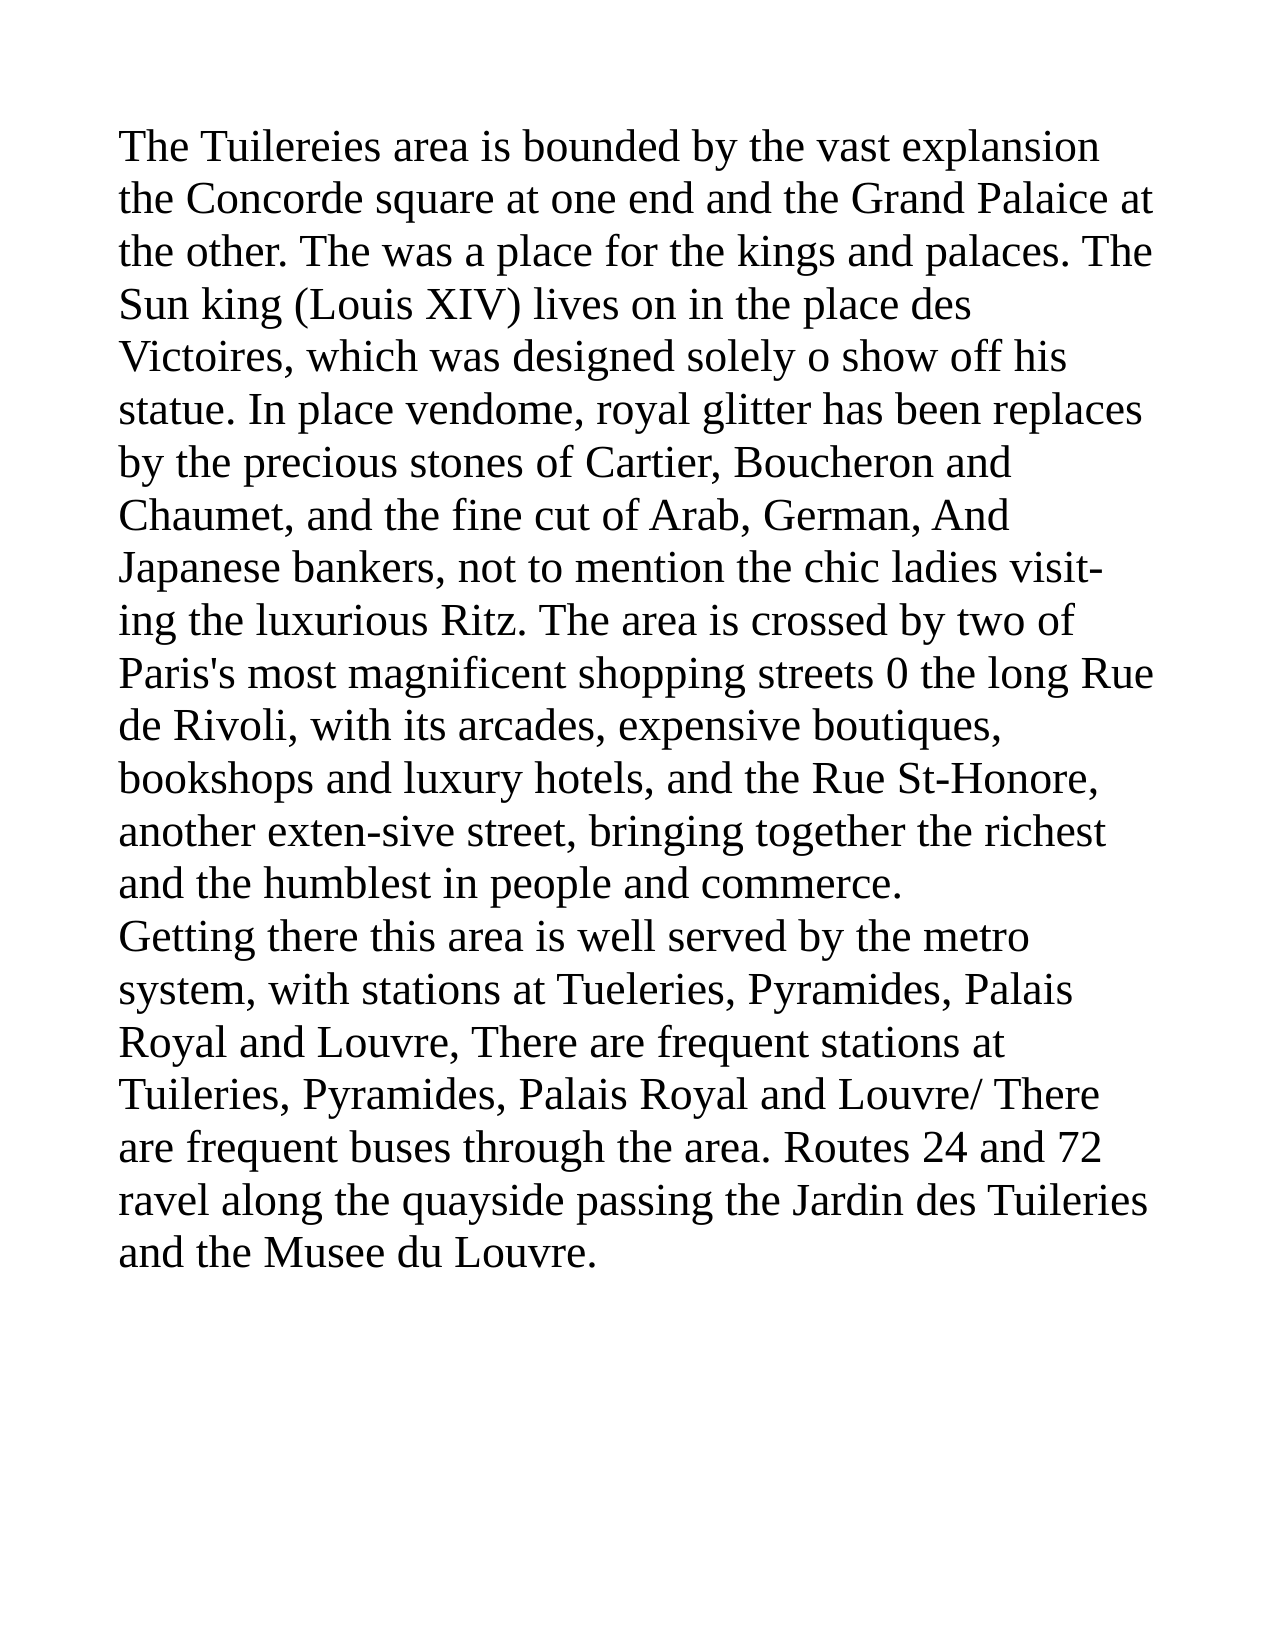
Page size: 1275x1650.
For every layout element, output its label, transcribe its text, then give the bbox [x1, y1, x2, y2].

text Getting there this area is well served by the metro system, with stations at Tueleries, Pyramides, Palais Royal and Louvre, There are frequent stations at Tuileries, Pyramides, Palais Royal and Louvre/ There are frequent buses through the area. Routes 24 and 72 ravel along the quayside passing the Jardin des Tuileries and the Musee du Louvre. [118, 909, 1157, 1278]
text The Tuilereies area is bounded by the vast explansion the Concorde square at one end and the Grand Palaice at the other. The was a place for the kings and palaces. The Sun king (Louis XIV) lives on in the place des Victoires, which was designed solely o show off his statue. In place vendome, royal glitter has been replaces by the precious stones of Cartier, Boucheron and Chaumet, and the fine cut of Arab, German, And Japanese bankers, not to mention the chic ladies visit-ing the luxurious Ritz. The area is crossed by two of Paris's most magnificent shopping streets 0 the long Rue de Rivoli, with its arcades, expensive boutiques, bookshops and luxury hotels, and the Rue St-Honore, another exten-sive street, bringing together the richest and the humblest in people and commerce. [118, 118, 1157, 909]
